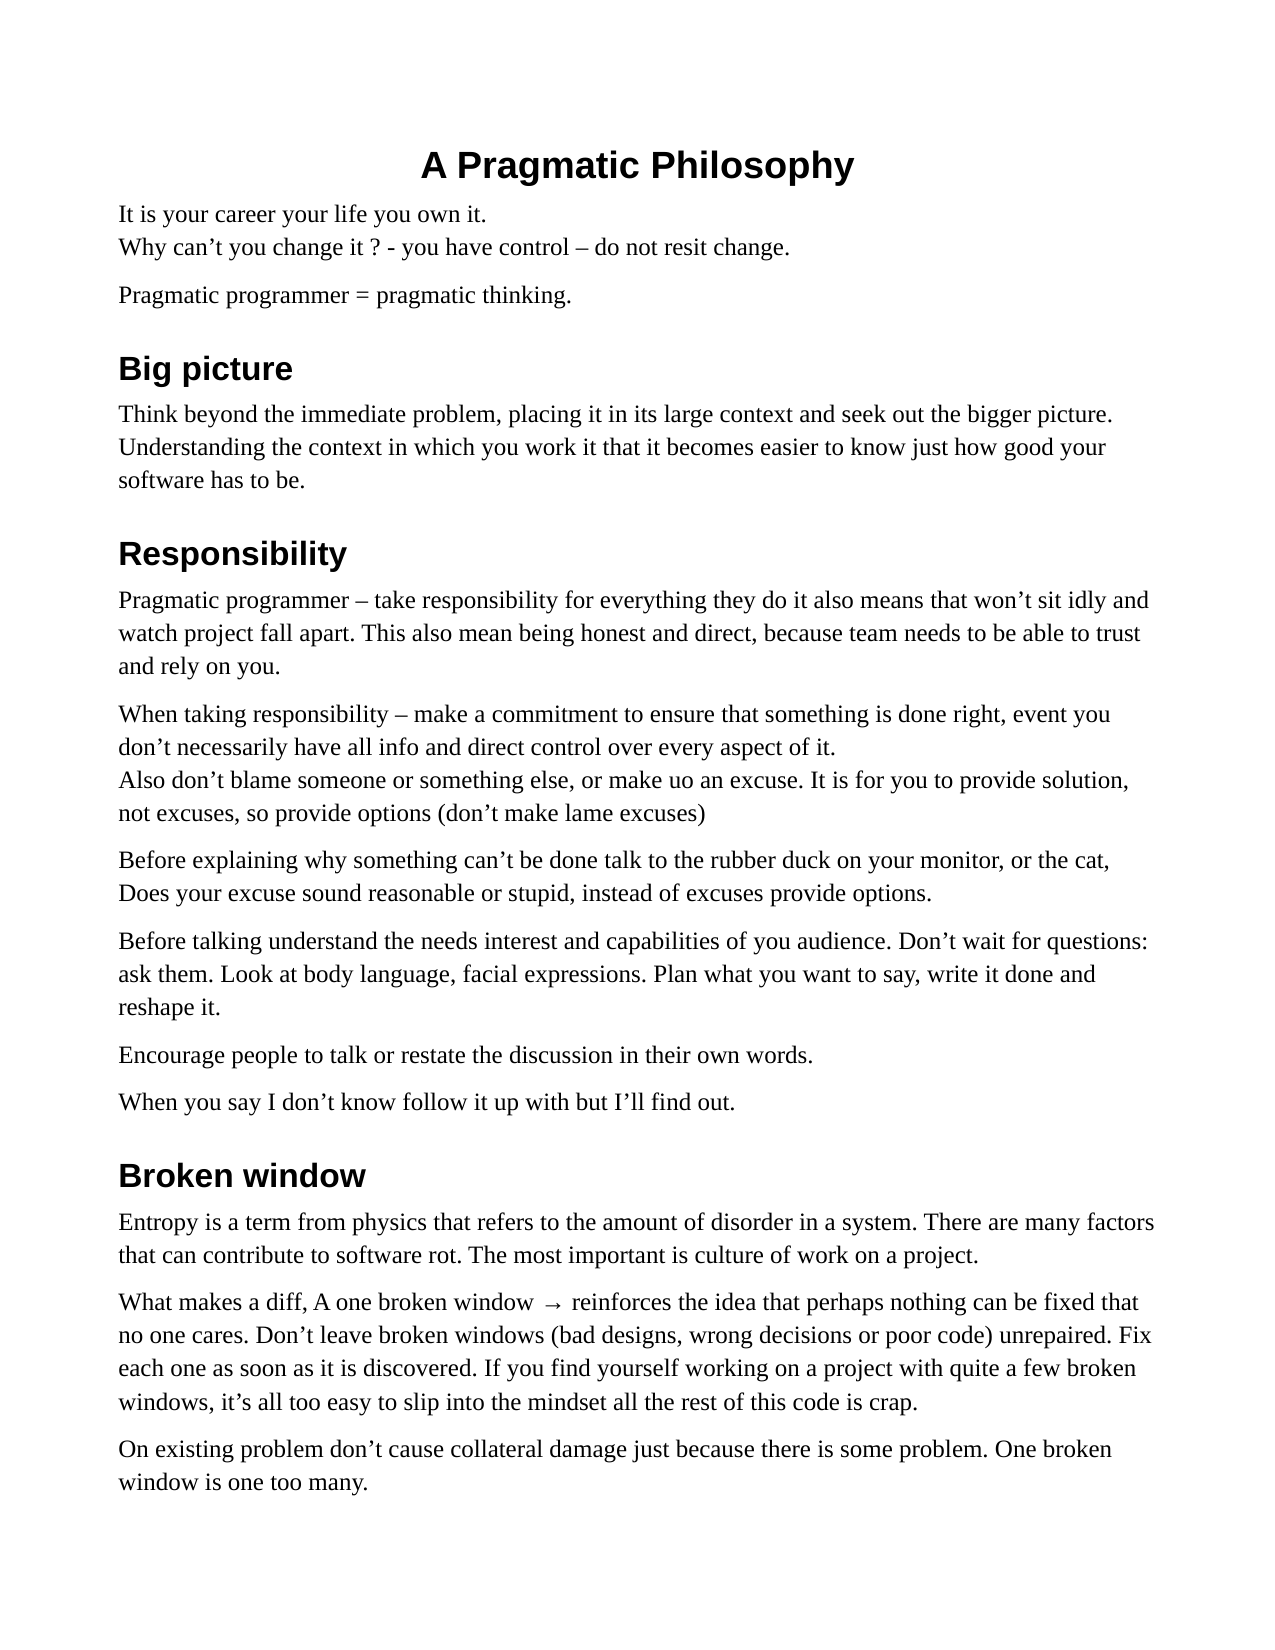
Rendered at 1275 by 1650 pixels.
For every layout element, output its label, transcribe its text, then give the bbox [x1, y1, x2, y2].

subtitle Big picture [118, 348, 1157, 387]
text Think beyond the immediate problem, placing it in its large context and seek out the bigger picture. Understanding the context in which you work it that it becomes easier to know just how good your software has to be. [118, 399, 1157, 494]
subtitle A Pragmatic Philosophy [118, 143, 1157, 187]
text Encourage people to talk or restate the discussion in their own words. [118, 1040, 1157, 1068]
text What makes a diff, A one broken window → reinforces the idea that perhaps nothing can be fixed that no one cares. Don’t leave broken windows (bad designs, wrong decisions or poor code) unrepaired. Fix each one as soon as it is discovered. If you find yourself working on a project with quite a few broken windows, it’s all too easy to slip into the mindset all the rest of this code is crap. [118, 1287, 1157, 1415]
text On existing problem don’t cause collateral damage just because there is some problem. One broken window is one too many. [118, 1434, 1157, 1496]
text It is your career your life you own it. Why can’t you change it ? - you have control – do not resit change. [118, 199, 1157, 261]
text Entropy is a term from physics that refers to the amount of disorder in a system. There are many factors that can contribute to software rot. The most important is culture of work on a project. [118, 1207, 1157, 1269]
subtitle Broken window [118, 1156, 1157, 1194]
text Before explaining why something can’t be done talk to the rubber duck on your monitor, or the cat, Does your excuse sound reasonable or stupid, instead of excuses provide options. [118, 845, 1157, 907]
text Before talking understand the needs interest and capabilities of you audience. Don’t wait for questions: ask them. Look at body language, facial expressions. Plan what you want to say, write it done and reshape it. [118, 926, 1157, 1021]
text Pragmatic programmer = pragmatic thinking. [118, 280, 1157, 309]
subtitle Responsibility [118, 534, 1157, 573]
text Pragmatic programmer – take responsibility for everything they do it also means that won’t sit idly and watch project fall apart. This also mean being honest and direct, because team needs to be able to trust and rely on you. [118, 585, 1157, 680]
text When you say I don’t know follow it up with but I’ll find out. [118, 1087, 1157, 1116]
text When taking responsibility – make a commitment to ensure that something is done right, event you don’t necessarily have all info and direct control over every aspect of it. Also don’t blame someone or something else, or make uo an excuse. It is for you to provide solution, not excuses, so provide options (don’t make lame excuses) [118, 699, 1157, 827]
